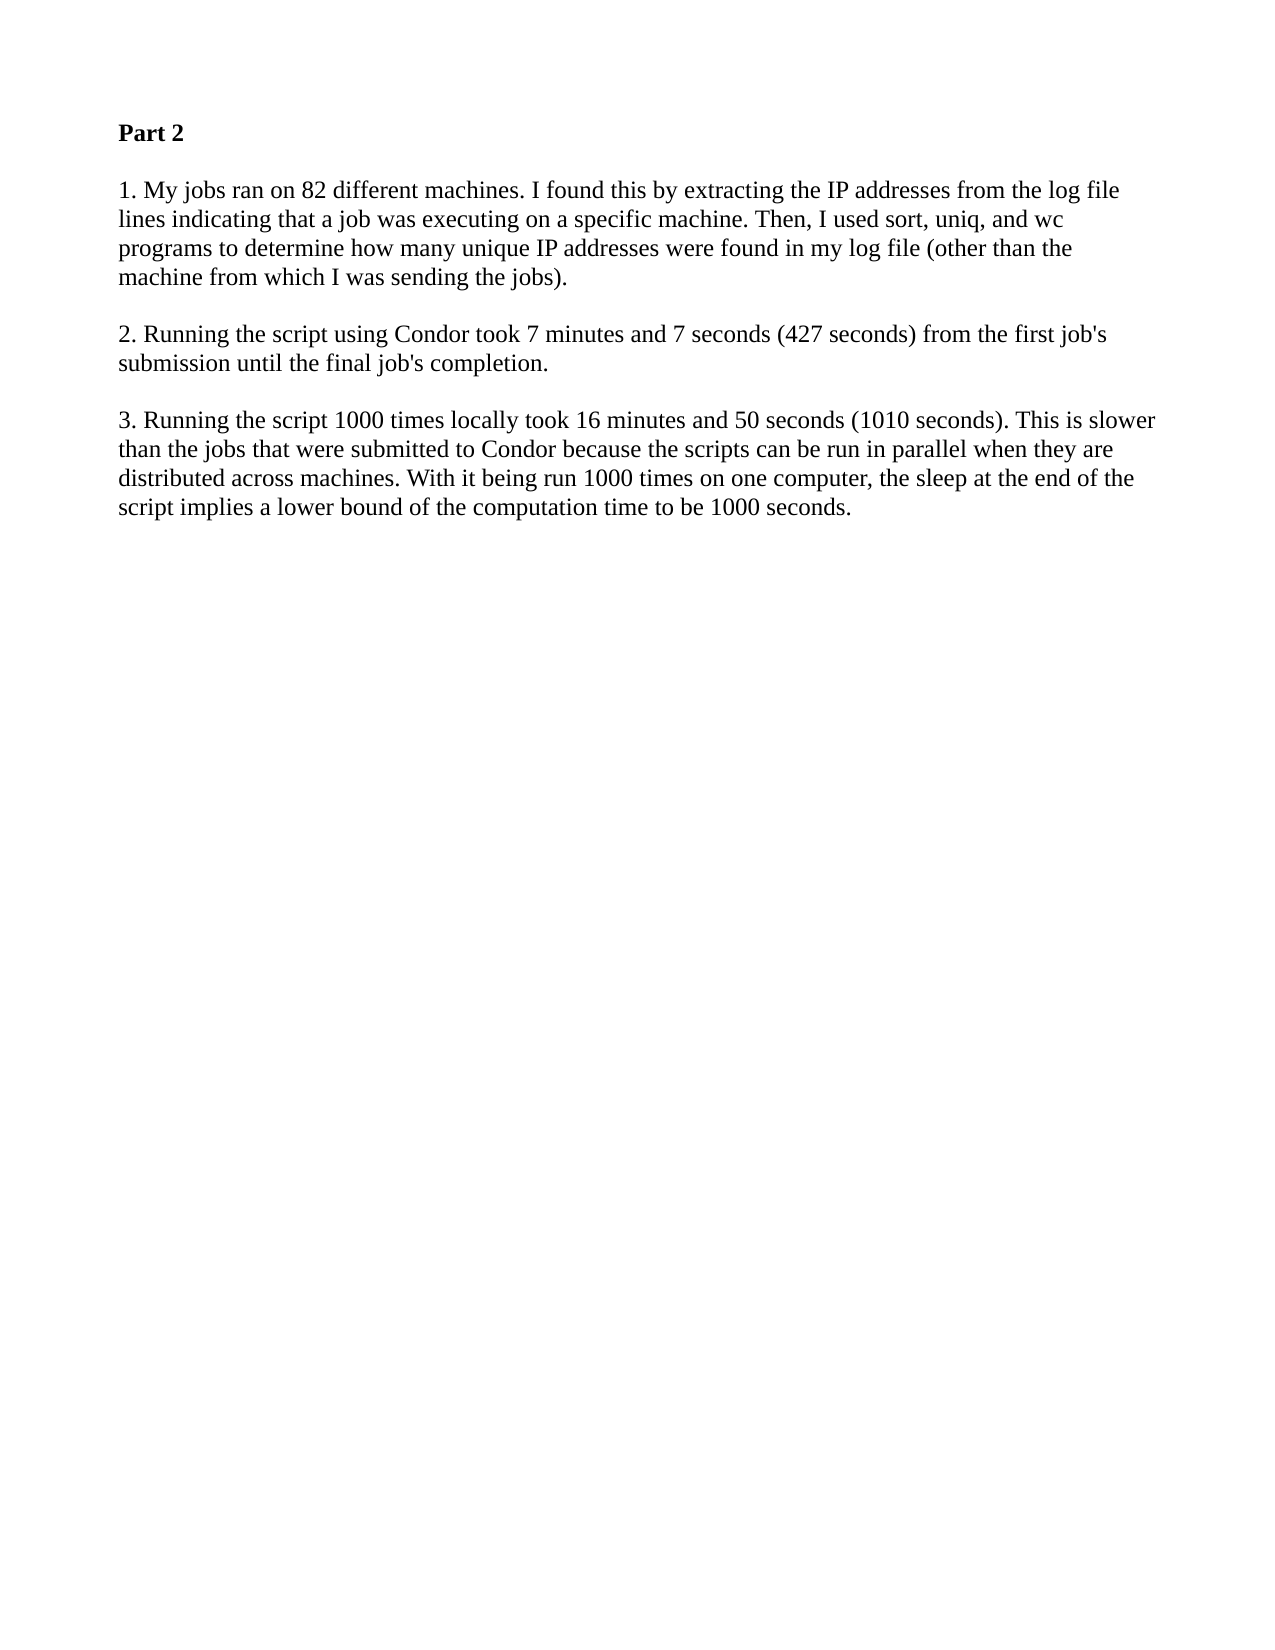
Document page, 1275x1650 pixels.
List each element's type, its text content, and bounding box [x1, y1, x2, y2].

text 3. Running the script 1000 times locally took 16 minutes and 50 seconds (1010 seconds). This is slower than the jobs that were submitted to Condor because the scripts can be run in parallel when they are distributed across machines. With it being run 1000 times on one computer, the sleep at the end of the script implies a lower bound of the computation time to be 1000 seconds. [118, 406, 1157, 521]
text 1. My jobs ran on 82 different machines. I found this by extracting the IP addresses from the log file lines indicating that a job was executing on a specific machine. Then, I used sort, uniq, and wc programs to determine how many unique IP addresses were found in my log file (other than the machine from which I was sending the jobs). [118, 176, 1157, 291]
text Part 2 [118, 118, 1157, 147]
text 2. Running the script using Condor took 7 minutes and 7 seconds (427 seconds) from the first job's submission until the final job's completion. [118, 319, 1157, 377]
